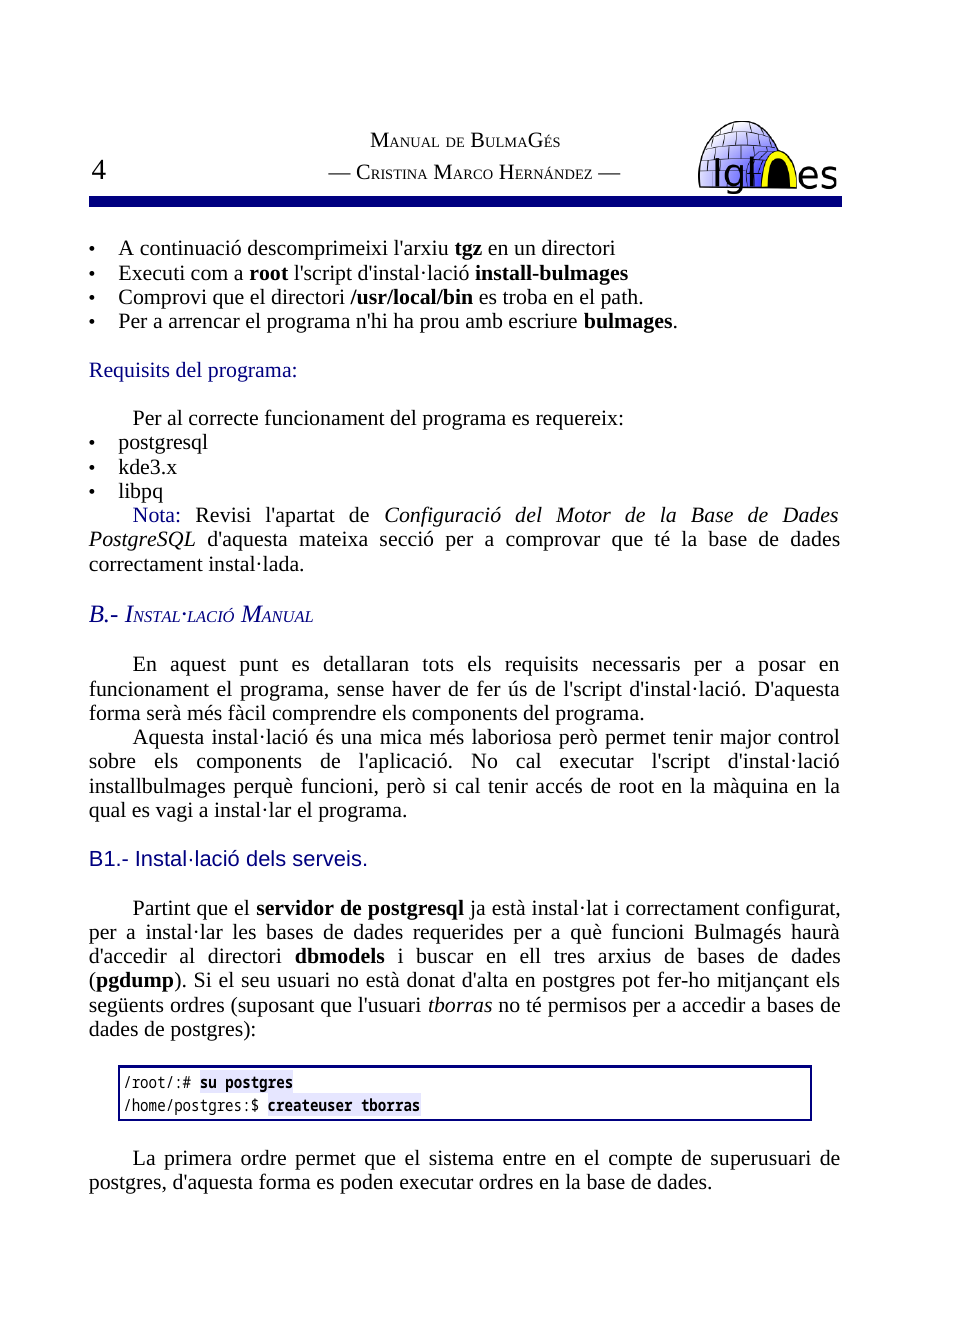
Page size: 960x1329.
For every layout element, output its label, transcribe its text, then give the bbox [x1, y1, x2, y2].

list libpq [88, 479, 842, 503]
text En aquest punt es detallaran tots els requisits necessaris per a posar en funcionament el programa, sense haver de fer ús de l'script d'instal·lació. D'aquesta forma serà més fàcil comprendre els components del programa. [88, 652, 842, 725]
text B1.- Instal·lació dels serveis. [88, 846, 842, 871]
list Executi com a root l'script d'instal·lació install-bulmages [88, 260, 842, 285]
list kde3.x [88, 454, 842, 479]
text /home/postgres:$ createuser tborras [120, 1088, 810, 1119]
text B.- Instal·lació Manual [88, 600, 842, 628]
text La primera ordre permet que el sistema entre en el compte de superusuari de postgres, d'aquesta forma es poden executar ordres en la base de dades. [88, 1146, 842, 1194]
text Requisits del programa: [88, 357, 842, 382]
text /root/:# su postgres [120, 1068, 810, 1088]
list A continuació descomprimeixi l'arxiu tgz en un directori [88, 236, 842, 260]
picture [698, 121, 837, 194]
text Nota: Revisi l'apartat de Configuració del Motor de la Base de Dades PostgreSQL d'aquesta mateixa secció per a comprovar que té la base de dades correctament instal·lada. [88, 503, 842, 576]
text Aquesta instal·lació és una mica més laboriosa però permet tenir major control sobre els components de l'aplicació. No cal executar l'script d'instal·lació installbulmages perquè funcioni, però si cal tenir accés de root en la màquina en la qual es vagi a instal·lar el programa. [88, 725, 842, 822]
list Comprovi que el directori /usr/local/bin es troba en el path. [88, 285, 842, 309]
list Per a arrencar el programa n'hi ha prou amb escriure bulmages. [88, 309, 842, 333]
text Partint que el servidor de postgresql ja està instal·lat i correctament configurat, per a instal·lar les bases de dades requerides per a què funcioni Bulmagés haurà d'accedir al directori dbmodels i buscar en ell tres arxius de bases de dades (pgdump). Si el seu usuari no està donat d'alta en postgres pot fer-ho mitjançant els següents ordres (suposant que l'usuari tborras no té permisos per a accedir a bases de dades de postgres): [88, 895, 842, 1041]
list postgresql [88, 430, 842, 454]
text Per al correcte funcionament del programa es requereix: [88, 406, 842, 430]
